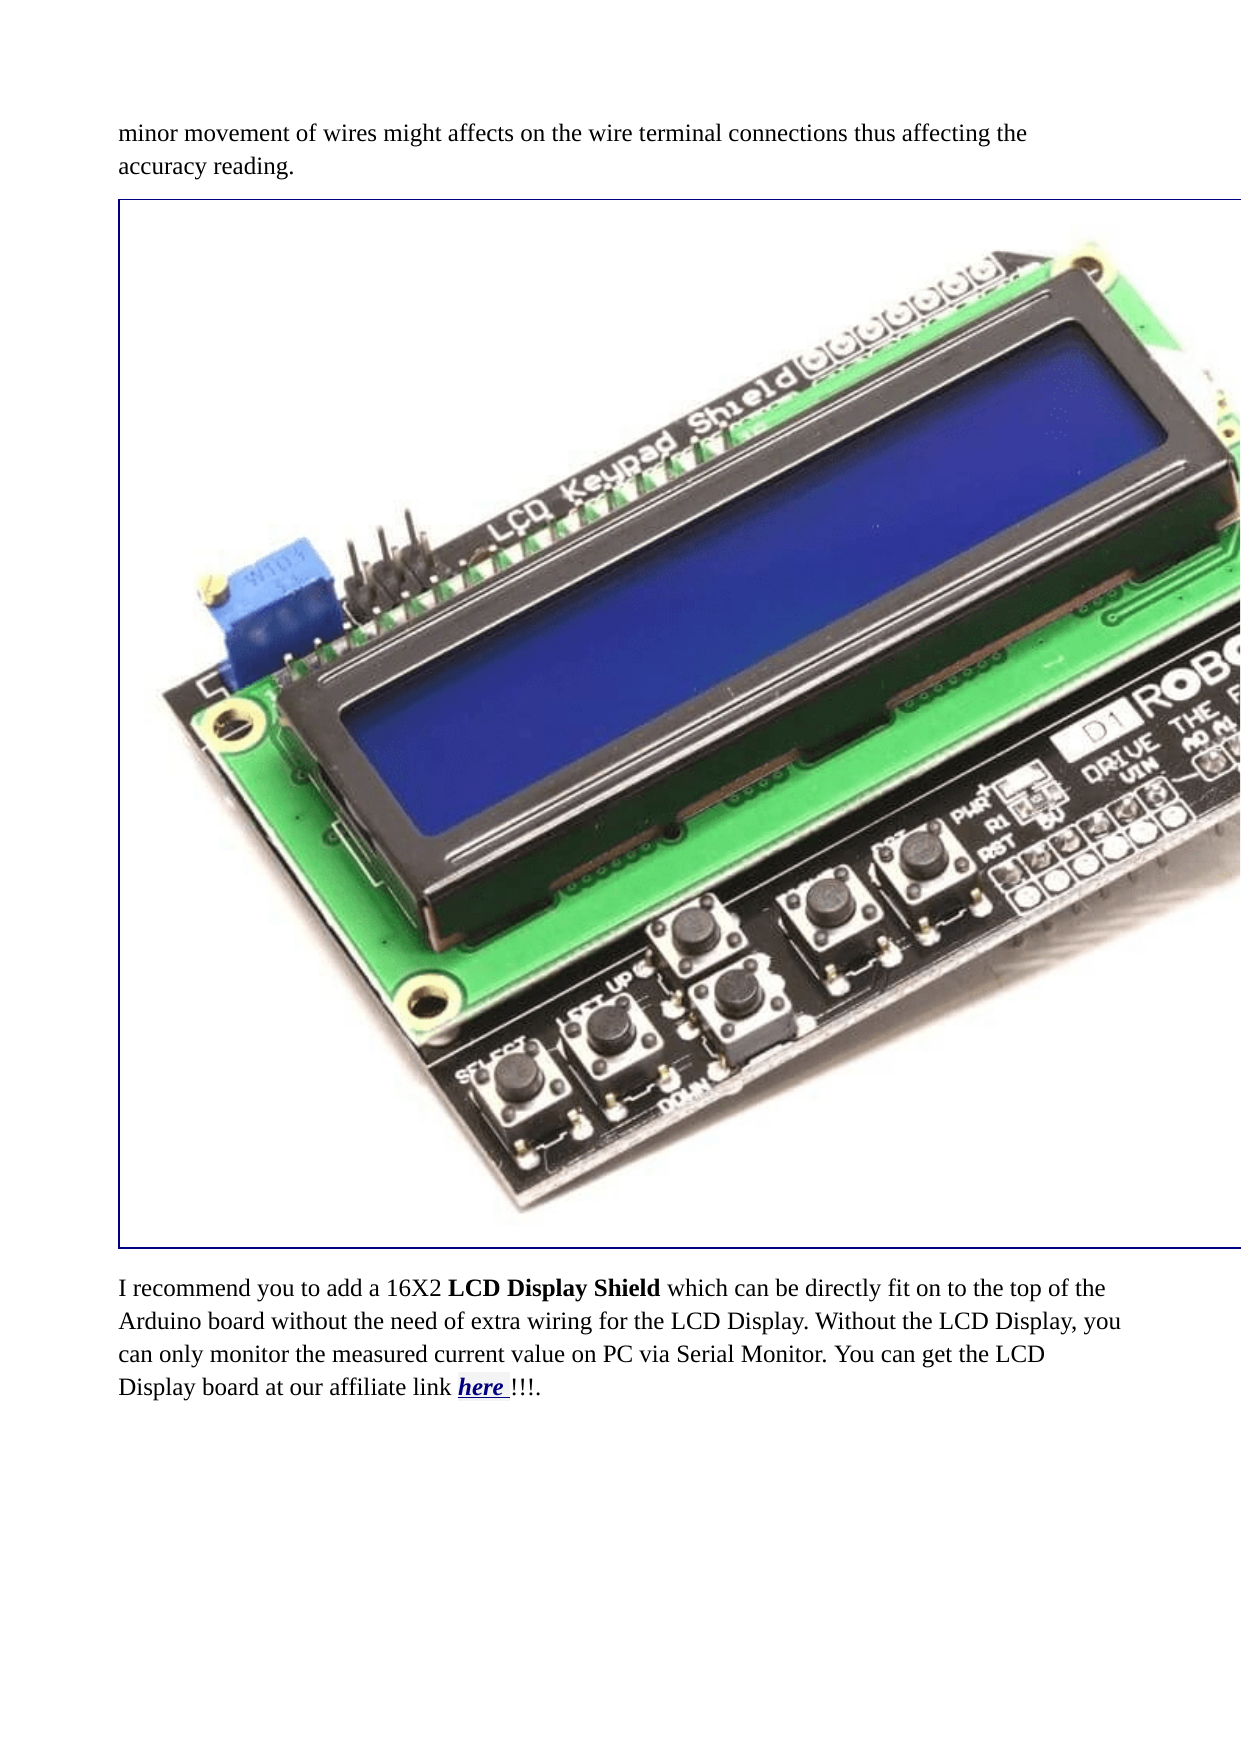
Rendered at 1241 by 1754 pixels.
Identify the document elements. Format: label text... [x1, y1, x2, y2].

text minor movement of wires might affects on the wire terminal connections thus affecting the accuracy reading. [118, 118, 1122, 180]
text I recommend you to add a 16X2 LCD Display Shield which can be directly fit on to the top of the Arduino board without the need of extra wiring for the LCD Display. Without the LCD Display, you can only monitor the measured current value on PC via Serial Monitor. You can get the LCD Display board at our affiliate link here !!!. [118, 1273, 1122, 1401]
picture [120, 200, 1241, 1247]
